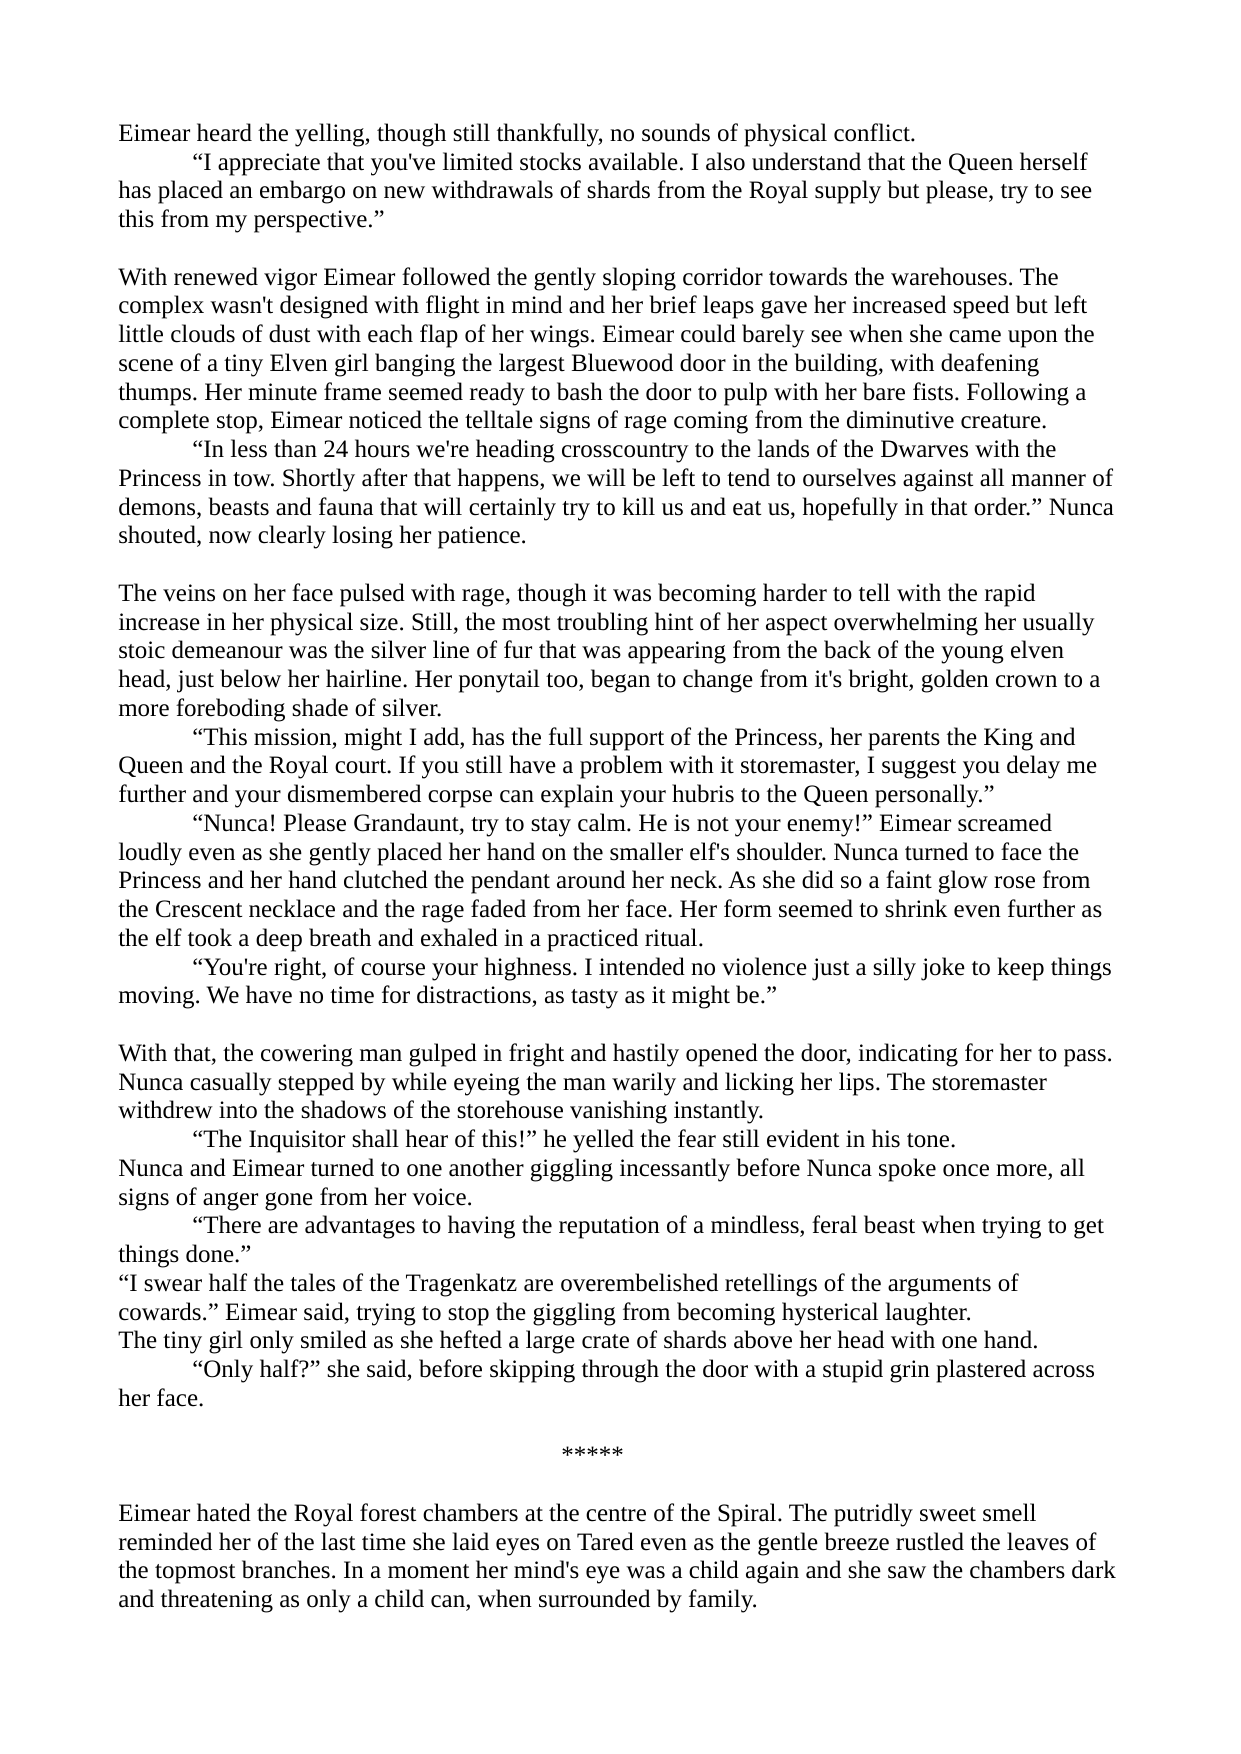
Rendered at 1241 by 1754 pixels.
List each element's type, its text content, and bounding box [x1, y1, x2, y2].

text With that, the cowering man gulped in fright and hastily opened the door, indicating for her to pass. Nunca casually stepped by while eyeing the man warily and licking her lips. The storemaster withdrew into the shadows of the storehouse vanishing instantly. [118, 1038, 1122, 1124]
text “This mission, might I add, has the full support of the Princess, her parents the King and Queen and the Royal court. If you still have a problem with it storemaster, I suggest you delay me further and your dismembered corpse can explain your hubris to the Queen personally.” [118, 722, 1122, 808]
text ***** [118, 1441, 1122, 1469]
text The veins on her face pulsed with rage, though it was becoming harder to tell with the rapid increase in her physical size. Still, the most troubling hint of her aspect overwhelming her usually stoic demeanour was the silver line of fur that was appearing from the back of the young elven head, just below her hairline. Her ponytail too, began to change from it's bright, golden crown to a more foreboding shade of silver. [118, 578, 1122, 722]
text “You're right, of course your highness. I intended no violence just a silly joke to keep things moving. We have no time for distractions, as tasty as it might be.” [118, 952, 1122, 1009]
text The tiny girl only smiled as she hefted a large crate of shards above her head with one hand. [118, 1326, 1122, 1354]
text Nunca and Eimear turned to one another giggling incessantly before Nunca spoke once more, all signs of anger gone from her voice. [118, 1153, 1122, 1211]
text Eimear hated the Royal forest chambers at the centre of the Spiral. The putridly sweet smell reminded her of the last time she laid eyes on Tared even as the gentle breeze rustled the leaves of the topmost branches. In a moment her mind's eye was a child again and she saw the chambers dark and threatening as only a child can, when surrounded by family. [118, 1498, 1122, 1613]
text “Nunca! Please Grandaunt, try to stay calm. He is not your enemy!” Eimear screamed loudly even as she gently placed her hand on the smaller elf's shoulder. Nunca turned to face the Princess and her hand clutched the pendant around her neck. As she did so a faint glow rose from the Crescent necklace and the rage faded from her face. Her form seemed to shrink even further as the elf took a deep breath and exhaled in a practiced ritual. [118, 808, 1122, 952]
text “I appreciate that you've limited stocks available. I also understand that the Queen herself has placed an embargo on new withdrawals of shards from the Royal supply but please, try to see this from my perspective.” [118, 147, 1122, 233]
text “Only half?” she said, before skipping through the door with a stupid grin plastered across her face. [118, 1354, 1122, 1412]
text “I swear half the tales of the Tragenkatz are overembelished retellings of the arguments of cowards.” Eimear said, trying to stop the giggling from becoming hysterical laughter. [118, 1268, 1122, 1326]
text With renewed vigor Eimear followed the gently sloping corridor towards the warehouses. The complex wasn't designed with flight in mind and her brief leaps gave her increased speed but left little clouds of dust with each flap of her wings. Eimear could barely see when she came upon the scene of a tiny Elven girl banging the largest Bluewood door in the building, with deafening thumps. Her minute frame seemed ready to bash the door to pulp with her bare fists. Following a complete stop, Eimear noticed the telltale signs of rage coming from the diminutive creature. [118, 262, 1122, 434]
text “There are advantages to having the reputation of a mindless, feral beast when trying to get things done.” [118, 1211, 1122, 1268]
text Eimear heard the yelling, though still thankfully, no sounds of physical conflict. [118, 118, 1122, 147]
text “The Inquisitor shall hear of this!” he yelled the fear still evident in his tone. [118, 1124, 1122, 1153]
text “In less than 24 hours we're heading crosscountry to the lands of the Dwarves with the Princess in tow. Shortly after that happens, we will be left to tend to ourselves against all manner of demons, beasts and fauna that will certainly try to kill us and eat us, hopefully in that order.” Nunca shouted, now clearly losing her patience. [118, 434, 1122, 549]
